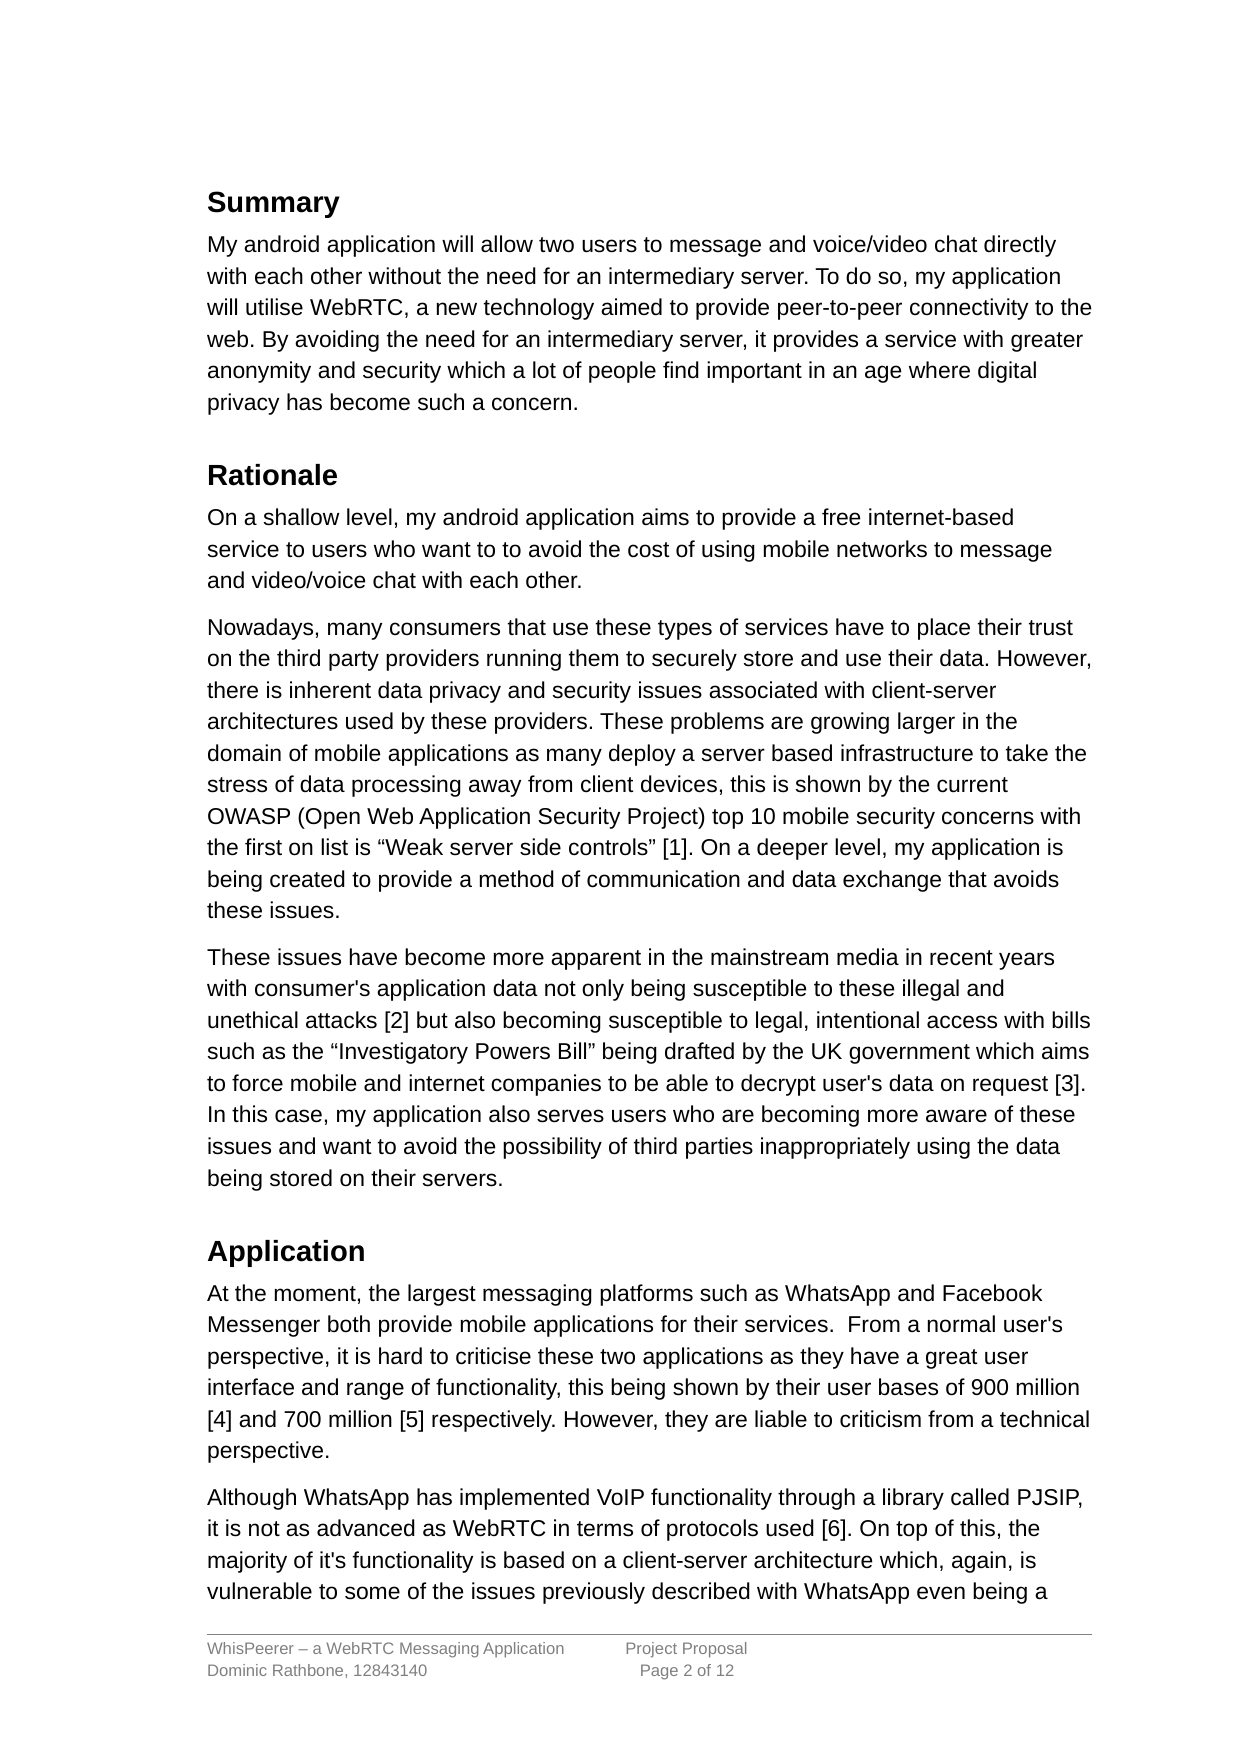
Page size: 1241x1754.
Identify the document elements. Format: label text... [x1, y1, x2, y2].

subtitle Rationale [207, 458, 1092, 492]
text Nowadays, many consumers that use these types of services have to place their trust on the third party providers running them to securely store and use their data. However, there is inherent data privacy and security issues associated with client-server architectures used by these providers. These problems are growing larger in the domain of mobile applications as many deploy a server based infrastructure to take the stress of data processing away from client devices, this is shown by the current OWASP (Open Web Application Security Project) top 10 mobile security concerns with the first on list is “Weak server side controls” [1]. On a deeper level, my application is being created to provide a method of communication and data exchange that avoids these issues. [207, 613, 1092, 924]
text My android application will allow two users to message and voice/video chat directly with each other without the need for an intermediary server. To do so, my application will utilise WebRTC, a new technology aimed to provide peer-to-peer connectivity to the web. By avoiding the need for an intermediary server, it provides a service with greater anonymity and security which a lot of people find important in an age where digital privacy has become such a concern. [207, 231, 1092, 415]
text At the moment, the largest messaging platforms such as WhatsApp and Facebook Messenger both provide mobile applications for their services. From a normal user's perspective, it is hard to criticise these two applications as they have a great user interface and range of functionality, this being shown by their user bases of 900 million [4] and 700 million [5] respectively. However, they are liable to criticism from a technical perspective. [207, 1280, 1092, 1464]
text Although WhatsApp has implemented VoIP functionality through a library called PJSIP, it is not as advanced as WebRTC in terms of protocols used [6]. On top of this, the majority of it's functionality is based on a client-server architecture which, again, is vulnerable to some of the issues previously described with WhatsApp even being a [207, 1484, 1092, 1605]
text On a shallow level, my android application aims to provide a free internet-based service to users who want to to avoid the cost of using mobile networks to message and video/voice chat with each other. [207, 504, 1092, 594]
subtitle Application [207, 1234, 1092, 1267]
text These issues have become more apparent in the mainstream media in recent years with consumer's application data not only being susceptible to these illegal and unethical attacks [2] but also becoming susceptible to legal, intentional access with bills such as the “Investigatory Powers Bill” being drafted by the UK government which aims to force mobile and internet companies to be able to decrypt user's data on request [3]. In this case, my application also serves users who are becoming more aware of these issues and want to avoid the possibility of third parties inappropriately using the data being stored on their servers. [207, 944, 1092, 1191]
subtitle Summary [207, 185, 1092, 219]
